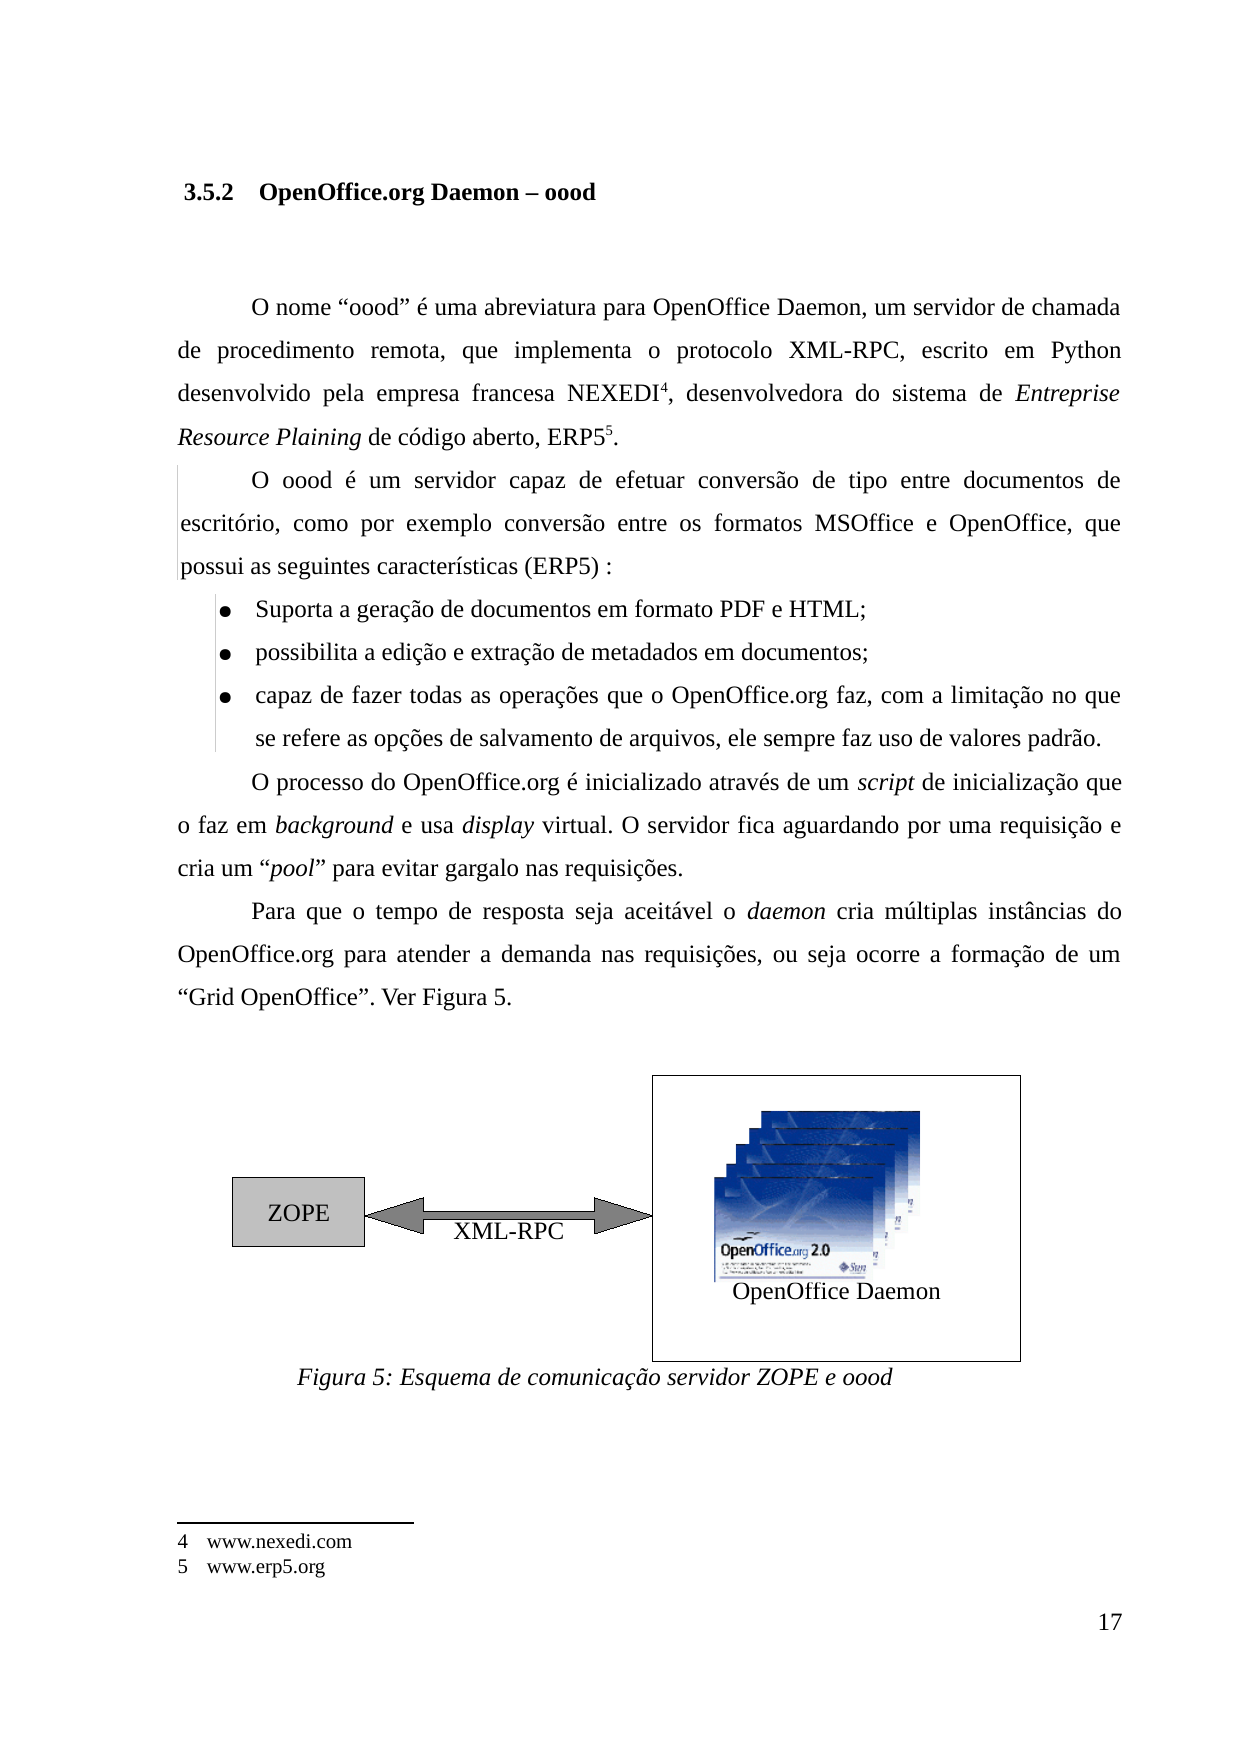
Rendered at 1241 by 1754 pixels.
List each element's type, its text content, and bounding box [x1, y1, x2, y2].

text O oood é um servidor capaz de efetuar conversão de tipo entre documentos de escritório, como por exemplo conversão entre os formatos MSOffice e OpenOffice, que possui as seguintes características (ERP5) : [178, 465, 1122, 580]
list Suporta a geração de documentos em formato PDF e HTML; [216, 594, 1122, 623]
text www.nexedi.com [177, 1529, 1122, 1553]
text Figura 5: Esquema de comunicação servidor ZOPE e oood [297, 1351, 1021, 1391]
list capaz de fazer todas as operações que o OpenOffice.org faz, com a limitação no que se refere as opções de salvamento de arquivos, ele sempre faz uso de valores padrão. [216, 680, 1122, 752]
text Para que o tempo de resposta seja aceitável o daemon cria múltiplas instâncias do OpenOffice.org para atender a demanda nas requisições, ou seja ocorre a formação de um “Grid OpenOffice”. Ver Figura 5. [177, 896, 1122, 1011]
picture [713, 1106, 960, 1285]
text O processo do OpenOffice.org é inicializado através de um script de inicialização que o faz em background e usa display virtual. O servidor fica aguardando por uma requisição e cria um “pool” para evitar gargalo nas requisições. [177, 767, 1122, 882]
list possibilita a edição e extração de metadados em documentos; [216, 637, 1122, 666]
subtitle 3.5.2 OpenOffice.org Daemon – oood [177, 177, 1122, 206]
text www.erp5.org [177, 1553, 1122, 1578]
text O nome “oood” é uma abreviatura para OpenOffice Daemon, um servidor de chamada de procedimento remota, que implementa o protocolo XML-RPC, escrito em Python desenvolvido pela empresa francesa NEXEDI, desenvolvedora do sistema de Entreprise Resource Plaining de código aberto, ERP5. [177, 292, 1122, 450]
